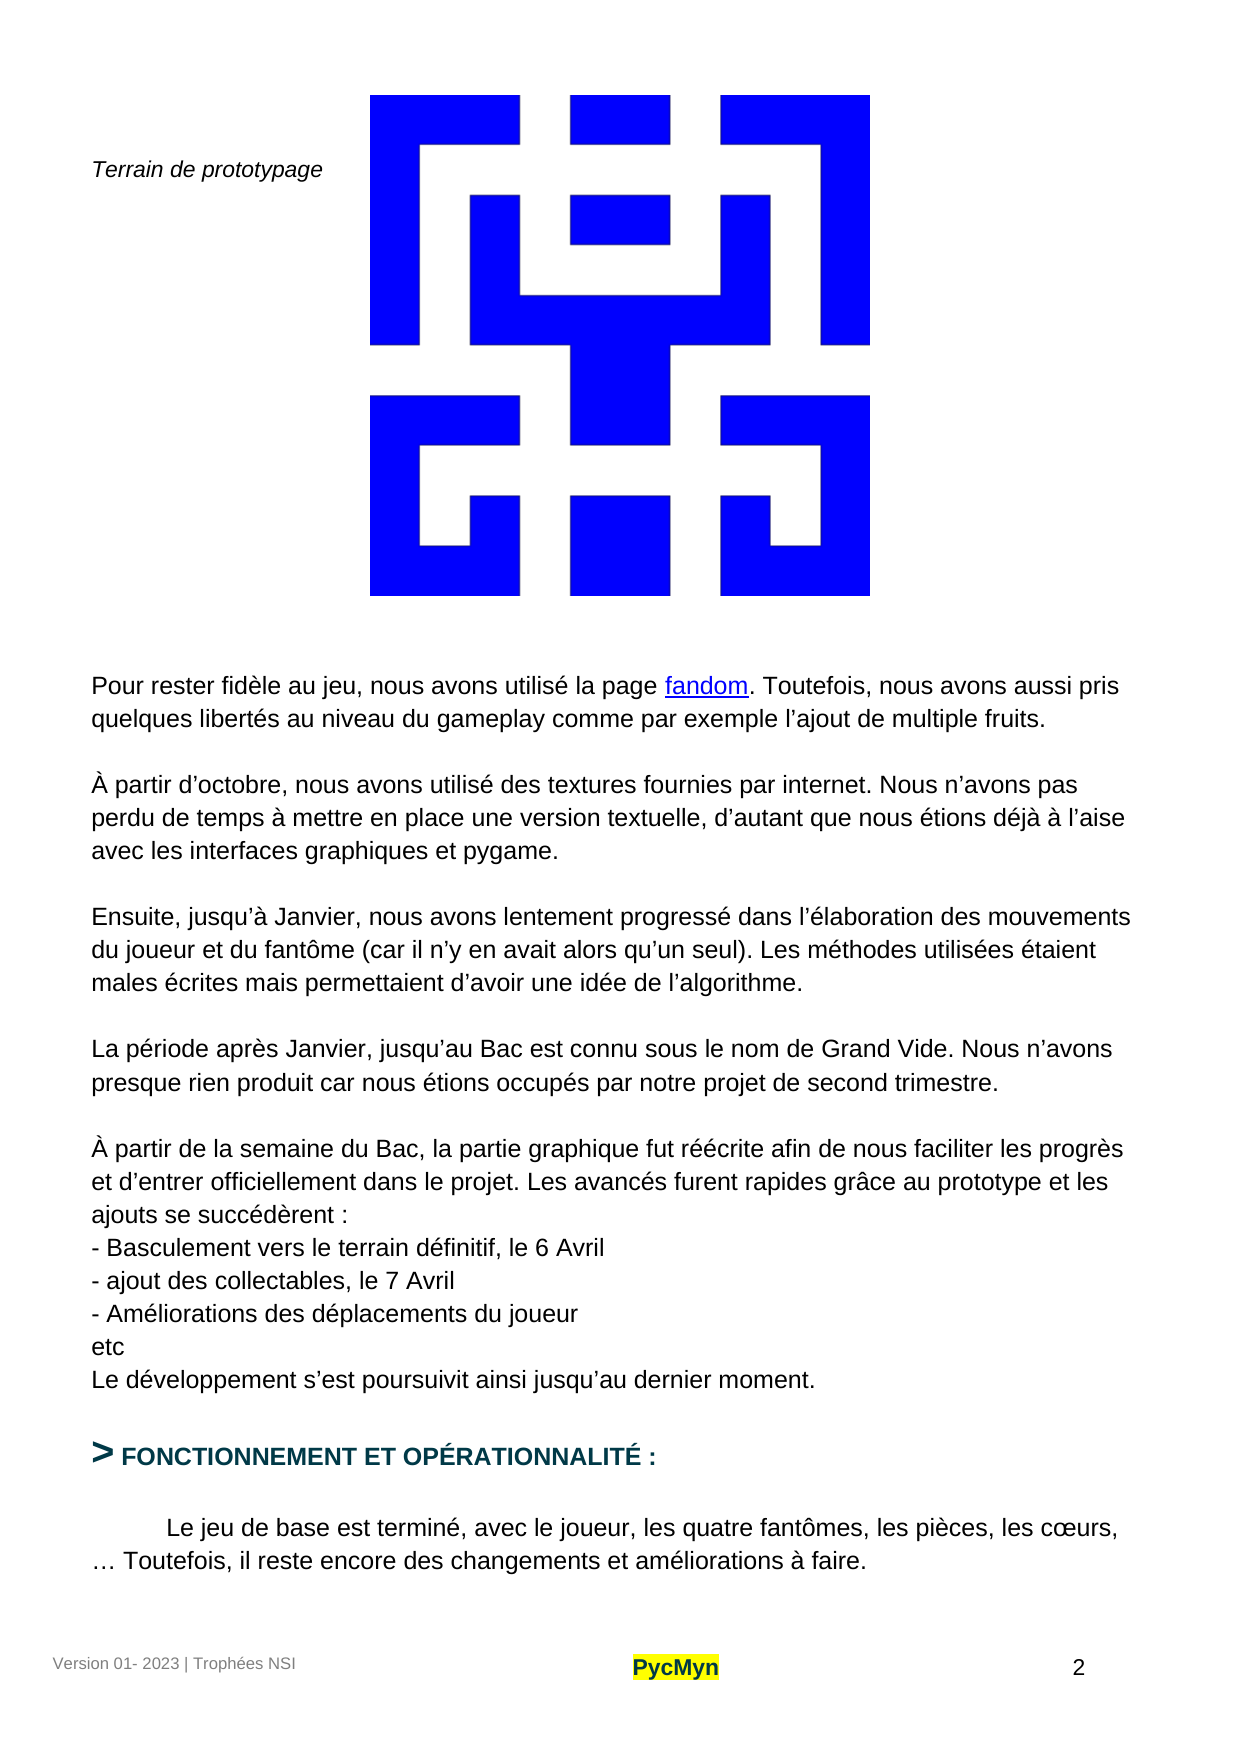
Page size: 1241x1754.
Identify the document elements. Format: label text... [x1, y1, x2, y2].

text etc [91, 1332, 1149, 1360]
text Le développement s’est poursuivit ainsi jusqu’au dernier moment. [91, 1365, 1149, 1393]
text La période après Janvier, jusqu’au Bac est connu sous le nom de Grand Vide. Nous n’avons presque rien produit car nous étions occupés par notre projet de second trimestre. [91, 1034, 1149, 1096]
text Terrain de prototypage [91, 156, 370, 182]
text > FONCTIONNEMENT ET OPÉRATIONNALITÉ : [91, 1428, 1149, 1473]
text À partir d’octobre, nous avons utilisé des textures fournies par internet. Nous n’avons pas perdu de temps à mettre en place une version textuelle, d’autant que nous étions déjà à l’aise avec les interfaces graphiques et pygame. [91, 770, 1149, 865]
text Pour rester fidèle au jeu, nous avons utilisé la page fandom. Toutefois, nous avons aussi pris quelques libertés au niveau du gameplay comme par exemple l’ajout de multiple fruits. [91, 671, 1149, 733]
text Ensuite, jusqu’à Janvier, nous avons lentement progressé dans l’élaboration des mouvements du joueur et du fantôme (car il n’y en avait alors qu’un seul). Les méthodes utilisées étaient males écrites mais permettaient d’avoir une idée de l’algorithme. [91, 902, 1149, 997]
text - Améliorations des déplacements du joueur [91, 1299, 1149, 1327]
picture [370, 95, 870, 596]
text [870, 156, 1149, 182]
text Le jeu de base est terminé, avec le joueur, les quatre fantômes, les pièces, les cœurs, … Toutefois, il reste encore des changements et améliorations à faire. [91, 1513, 1149, 1575]
text - Basculement vers le terrain définitif, le 6 Avril [91, 1233, 1149, 1261]
text À partir de la semaine du Bac, la partie graphique fut réécrite afin de nous faciliter les progrès et d’entrer officiellement dans le projet. Les avancés furent rapides grâce au prototype et les ajouts se succédèrent : [91, 1133, 1149, 1228]
text - ajout des collectables, le 7 Avril [91, 1266, 1149, 1294]
